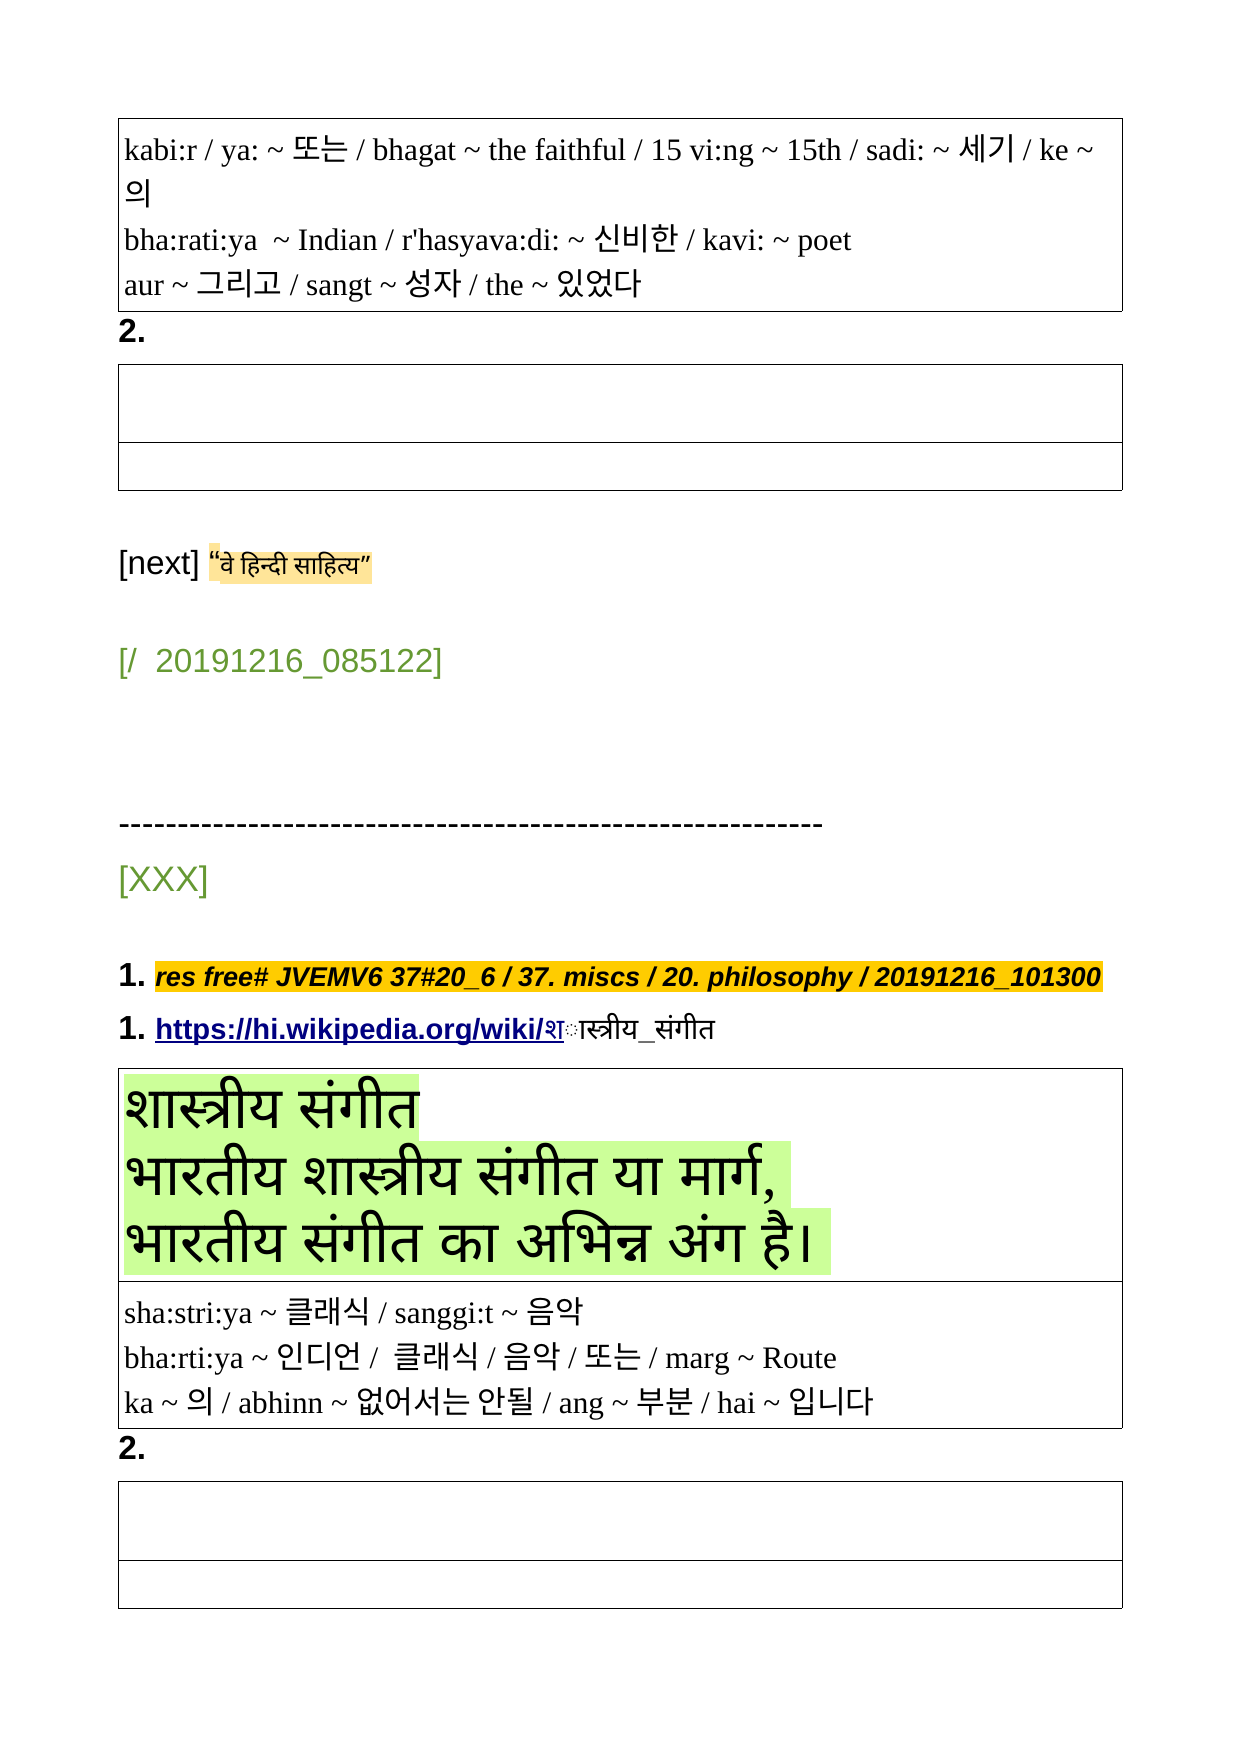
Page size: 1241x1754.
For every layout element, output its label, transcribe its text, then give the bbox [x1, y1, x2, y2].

table_cell sha:stri:ya ~ 클래식 / sanggi:t ~ 음악 bha:rti:ya ~ 인디언 / 클래식 / 음악 / 또는 / marg ~ Route ka ~ 의 / abhinn ~ 없어서는 안될 / ang ~ 부분 / hai ~ 입니다 [119, 1282, 1122, 1428]
text [next] “वे हिन्दी साहित्य” [118, 543, 1122, 584]
table_cell [119, 1561, 1122, 1607]
text [XXX] [118, 858, 1122, 899]
text 1. res free# JVEMV6 37#20_6 / 37. miscs / 20. philosophy / 20191216_101300 [118, 955, 1122, 994]
text 2. [118, 312, 1122, 349]
table_cell kabi:r / ya: ~ 또는 / bhagat ~ the faithful / 15 vi:ng ~ 15th / sadi: ~ 세기 / ke ~ 의 bha:rati:ya ~ Indian / r'hasyava:di: ~ 신비한 / kavi: ~ poet aur ~ 그리고 / sangt ~ 성자 / the ~ 있었다 [119, 119, 1122, 311]
table_header शास्त्रीय संगीत भारतीय शास्त्रीय संगीत या मार्ग, भारतीय संगीत का अभिन्न अंग है। [119, 1069, 1122, 1281]
text ------------------------------------------------------------ [118, 802, 1122, 842]
text [/ 20191216_085122] [118, 641, 1122, 680]
text 2. [118, 1429, 1122, 1467]
table_header [119, 1482, 1122, 1560]
text 1. https://hi.wikipedia.org/wiki/शास्त्रीय_संगीत [118, 1008, 1122, 1052]
table_header [119, 365, 1122, 442]
table_cell [119, 443, 1122, 490]
